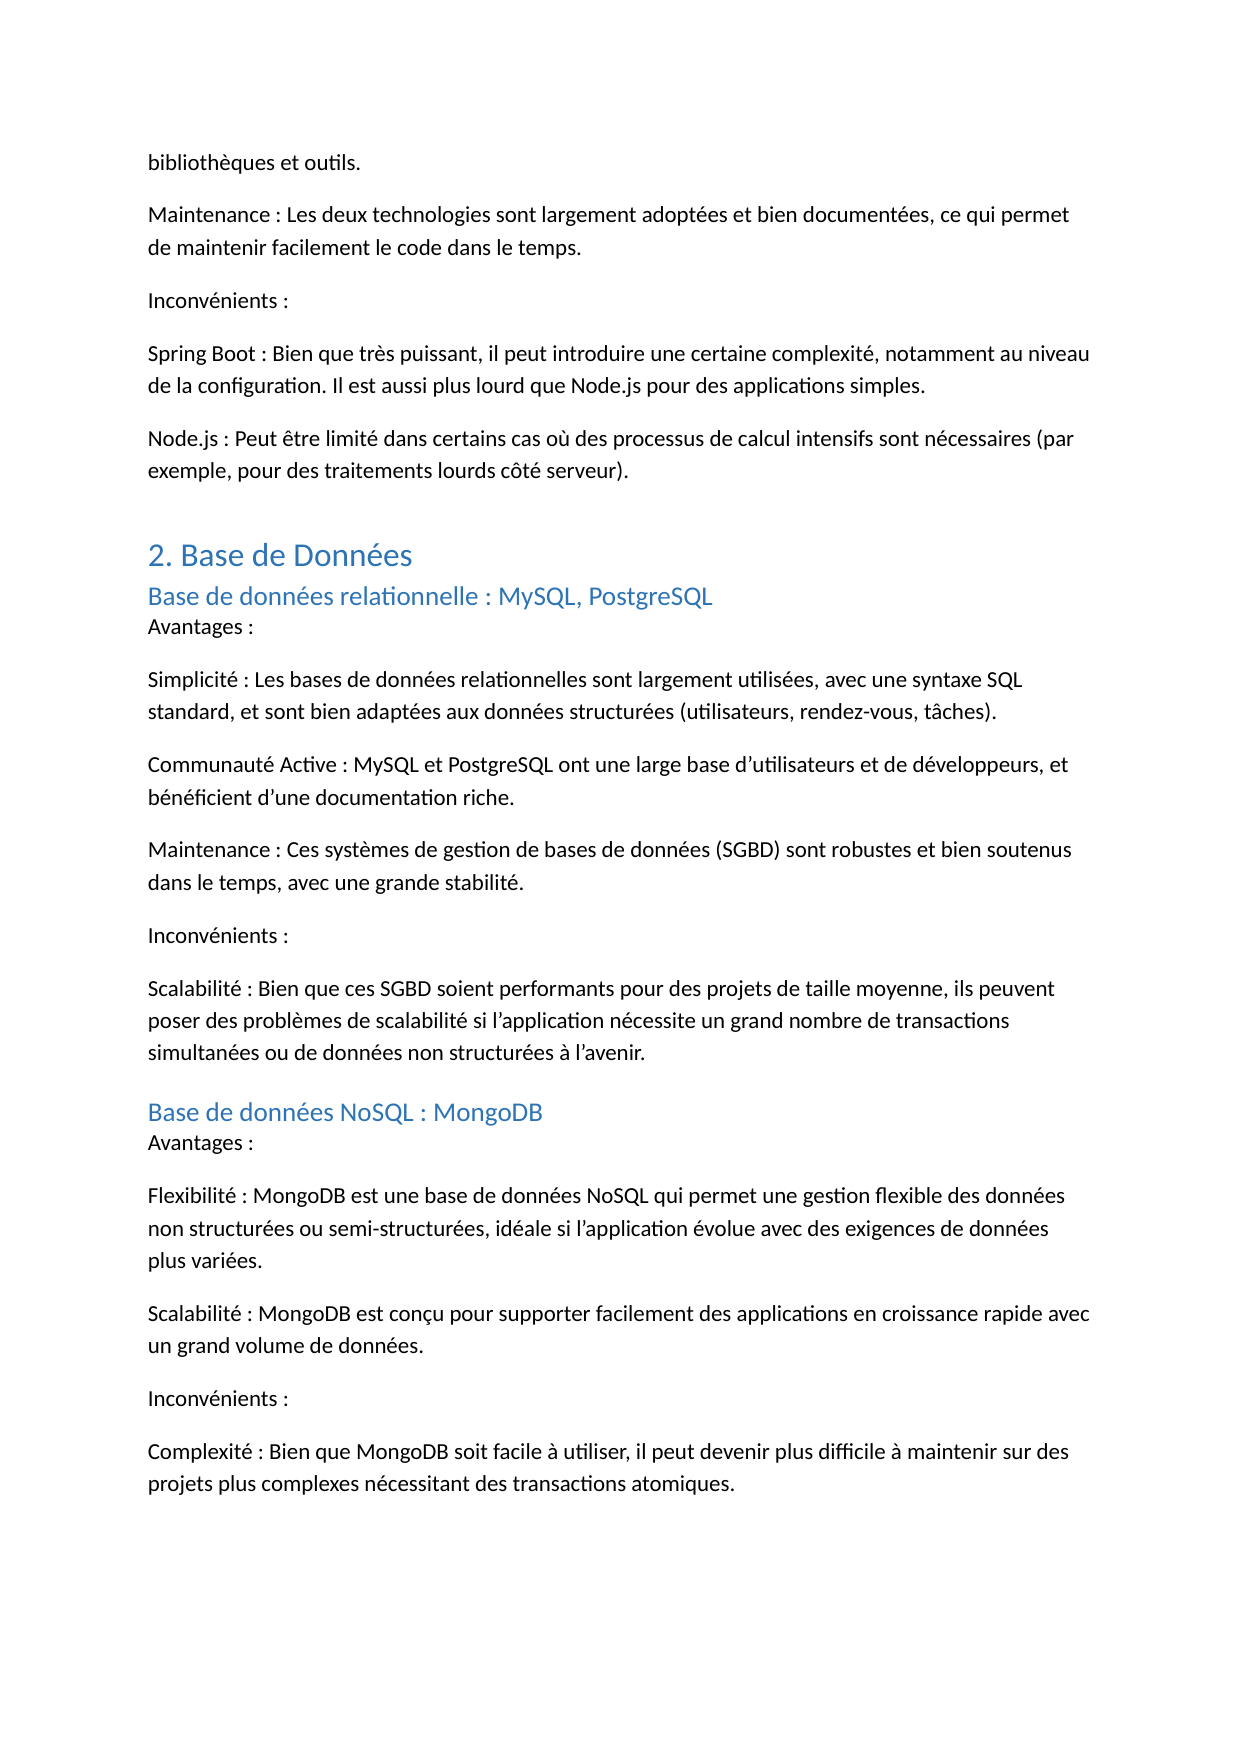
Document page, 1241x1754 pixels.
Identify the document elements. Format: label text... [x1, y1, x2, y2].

subtitle Base de données NoSQL : MongoDB [148, 1095, 1093, 1128]
text bibliothèques et outils. [148, 148, 1093, 176]
text Communauté Active : MySQL et PostgreSQL ont une large base d’utilisateurs et de développeurs, et bénéficient d’une documentation riche. [148, 750, 1093, 811]
text Maintenance : Ces systèmes de gestion de bases de données (SGBD) sont robustes et bien soutenus dans le temps, avec une grande stabilité. [148, 836, 1093, 896]
text Flexibilité : MongoDB est une base de données NoSQL qui permet une gestion flexible des données non structurées ou semi-structurées, idéale si l’application évolue avec des exigences de données plus variées. [148, 1181, 1093, 1274]
text Scalabilité : MongoDB est conçu pour supporter facilement des applications en croissance rapide avec un grand volume de données. [148, 1299, 1093, 1359]
text Inconvénients : [148, 921, 1093, 949]
subtitle Base de données relationnelle : MySQL, PostgreSQL [148, 579, 1093, 612]
text Inconvénients : [148, 1384, 1093, 1412]
text Maintenance : Les deux technologies sont largement adoptées et bien documentées, ce qui permet de maintenir facilement le code dans le temps. [148, 201, 1093, 261]
text Complexité : Bien que MongoDB soit facile à utiliser, il peut devenir plus difficile à maintenir sur des projets plus complexes nécessitant des transactions atomiques. [148, 1437, 1093, 1497]
text Avantages : [148, 1128, 1093, 1156]
text Spring Boot : Bien que très puissant, il peut introduire une certaine complexité, notamment au niveau de la configuration. Il est aussi plus lourd que Node.js pour des applications simples. [148, 339, 1093, 399]
text Node.js : Peut être limité dans certains cas où des processus de calcul intensifs sont nécessaires (par exemple, pour des traitements lourds côté serveur). [148, 424, 1093, 484]
text Inconvénients : [148, 286, 1093, 314]
text Scalabilité : Bien que ces SGBD soient performants pour des projets de taille moyenne, ils peuvent poser des problèmes de scalabilité si l’application nécessite un grand nombre de transactions simultanées ou de données non structurées à l’avenir. [148, 974, 1093, 1066]
subtitle 2. Base de Données [148, 534, 1093, 575]
text Simplicité : Les bases de données relationnelles sont largement utilisées, avec une syntaxe SQL standard, et sont bien adaptées aux données structurées (utilisateurs, rendez-vous, tâches). [148, 665, 1093, 725]
text Avantages : [148, 612, 1093, 640]
